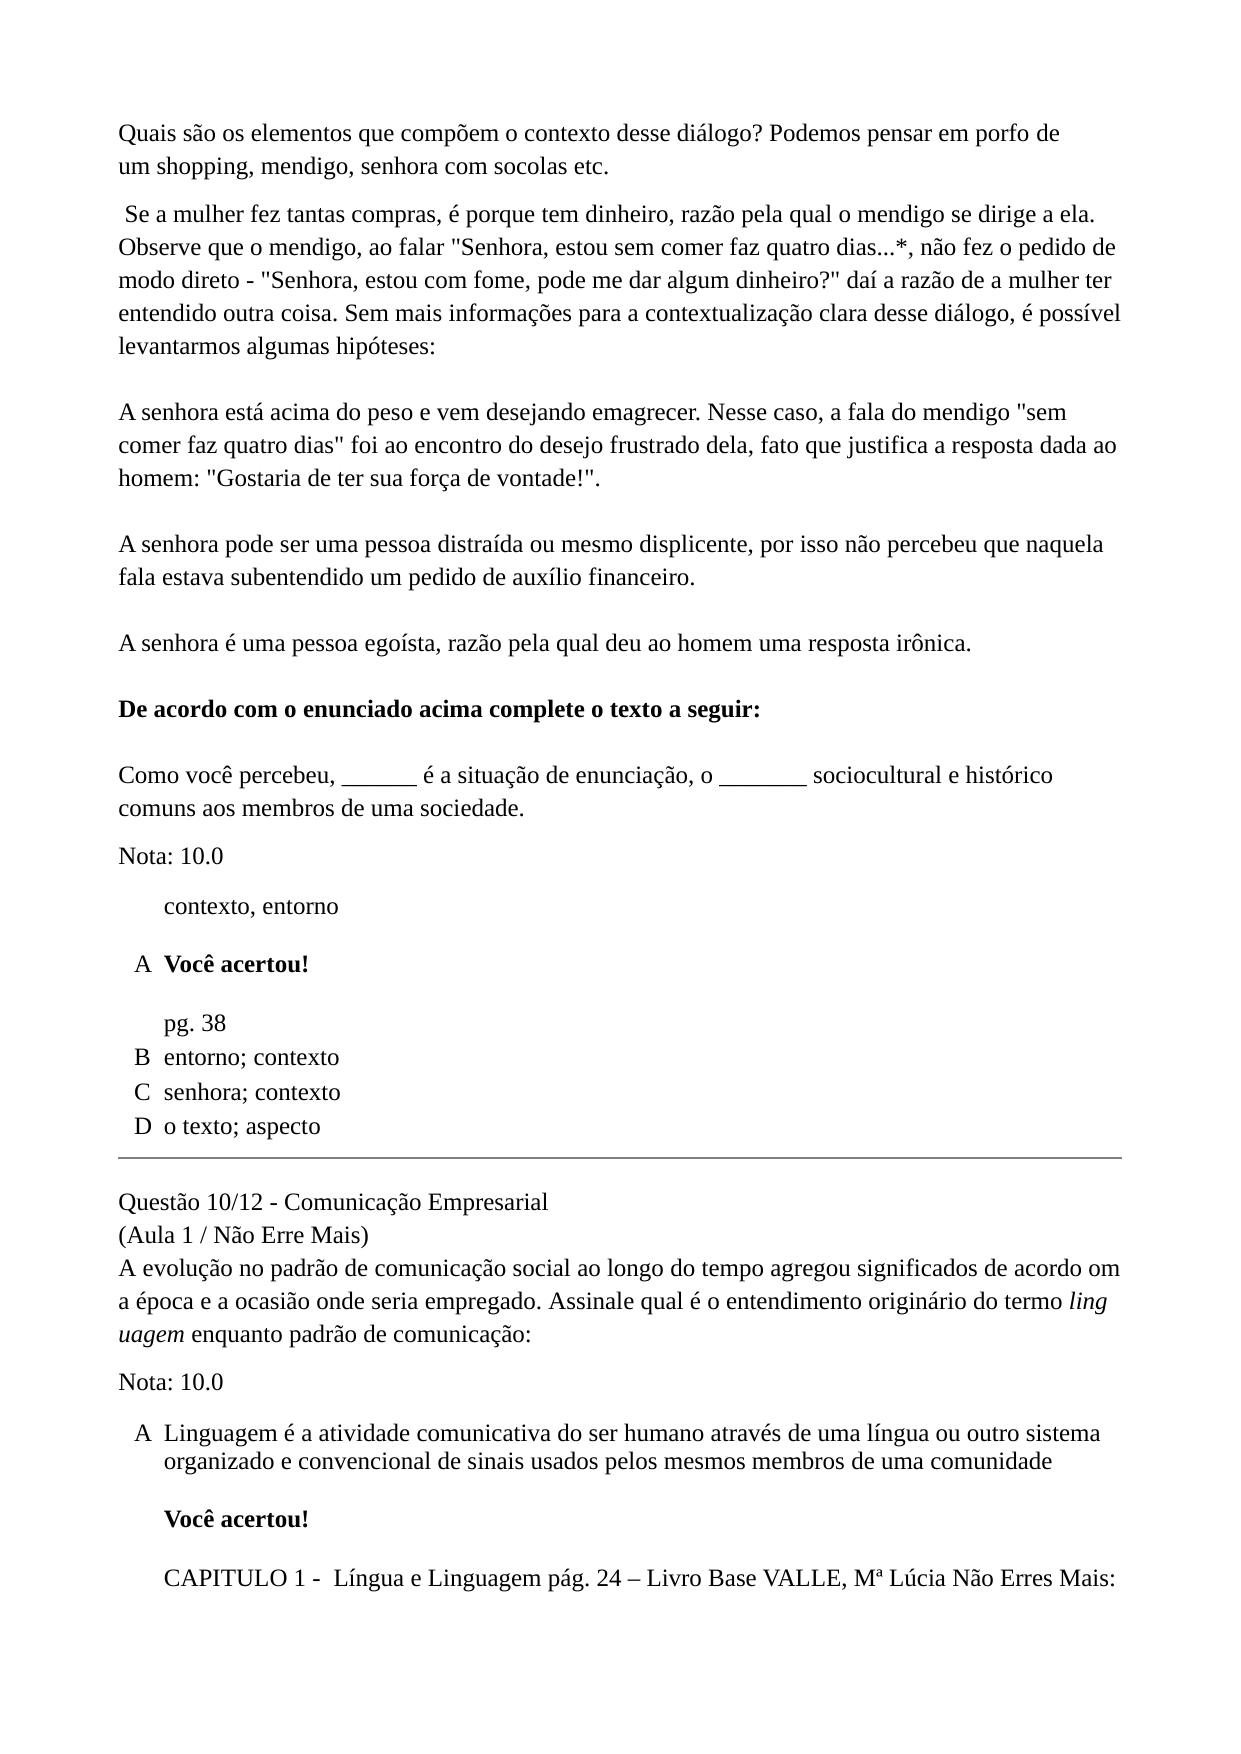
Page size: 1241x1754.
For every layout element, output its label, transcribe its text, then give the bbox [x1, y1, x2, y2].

table_header [118, 1415, 131, 1594]
table_cell [118, 1109, 131, 1143]
table_header contexto, entorno Você acertou! pg. 38 [161, 888, 352, 1039]
text Se a mulher fez tantas compras, é porque tem dinheiro, razão pela qual o mendigo se dirige a ela. Observe que o mendigo, ao falar "Senhora, estou sem comer faz quatro dias...*, não fez o pedido de modo direto - "Senhora, estou com fome, pode me dar algum dinheiro?" daí a razão de a mulher ter entendido outra coisa. Sem mais informações para a contextualização clara desse diálogo, é possível levantarmos algumas hipóteses: A senhora está acima do peso e vem desejando emagrecer. Nesse caso, a fala do mendigo "sem comer faz quatro dias" foi ao encon­tro do desejo frustrado dela, fato que justifica a resposta dada ao homem: "Gostaria de ter sua força de vontade!". A senhora pode ser uma pessoa distraída ou mesmo displicente, por isso não percebeu que naquela fala estava subentendido um pedido de auxílio financeiro. A senhora é uma pessoa egoísta, razão pela qual deu ao homem uma resposta irônica. De acordo com o enunciado acima complete o texto a seguir: Como você percebeu, ______ é a situação de enunciação, o _______ sociocultural e histórico comuns aos membros de uma sociedade. [118, 199, 1122, 822]
text Nota: 10.0 [118, 841, 1114, 869]
table_cell D [131, 1109, 161, 1143]
table_cell [118, 1039, 131, 1074]
text Questão 10/12 - Comunicação Empresarial [118, 1187, 1122, 1216]
table_cell entorno; contexto [161, 1039, 352, 1074]
table_cell C [131, 1074, 161, 1108]
table_header Linguagem é a atividade comunicativa do ser humano através de uma língua ou outro sistema organizado e convencional de sinais usados pelos mesmos membros de uma comunidade Você acertou! CAPITULO 1 - Língua e Linguagem pág. 24 – Livro Base VALLE, Mª Lúcia Não Erres Mais: [161, 1415, 1122, 1594]
table_header [118, 888, 131, 1039]
table_cell o texto; aspecto [161, 1109, 352, 1143]
table_cell senhora; contexto [161, 1074, 352, 1108]
table_cell B [131, 1039, 161, 1074]
text Nota: 10.0 [118, 1367, 1114, 1396]
text Quais são os elementos que compõem o contexto desse diálogo? Podemos pensar em porfo de um shopping, mendigo, senhora com socolas etc. [118, 118, 1122, 180]
table_header A [131, 888, 161, 1039]
table_cell [118, 1074, 131, 1108]
text (Aula 1 / Não Erre Mais) A evolução no padrão de comunicação social ao longo do tempo agregou significados de acordo om a época e a ocasião onde seria empregado. Assinale qual é o entendimento originário do termo linguagem enquanto padrão de comunicação: [118, 1220, 1122, 1348]
table_header A [131, 1415, 161, 1594]
